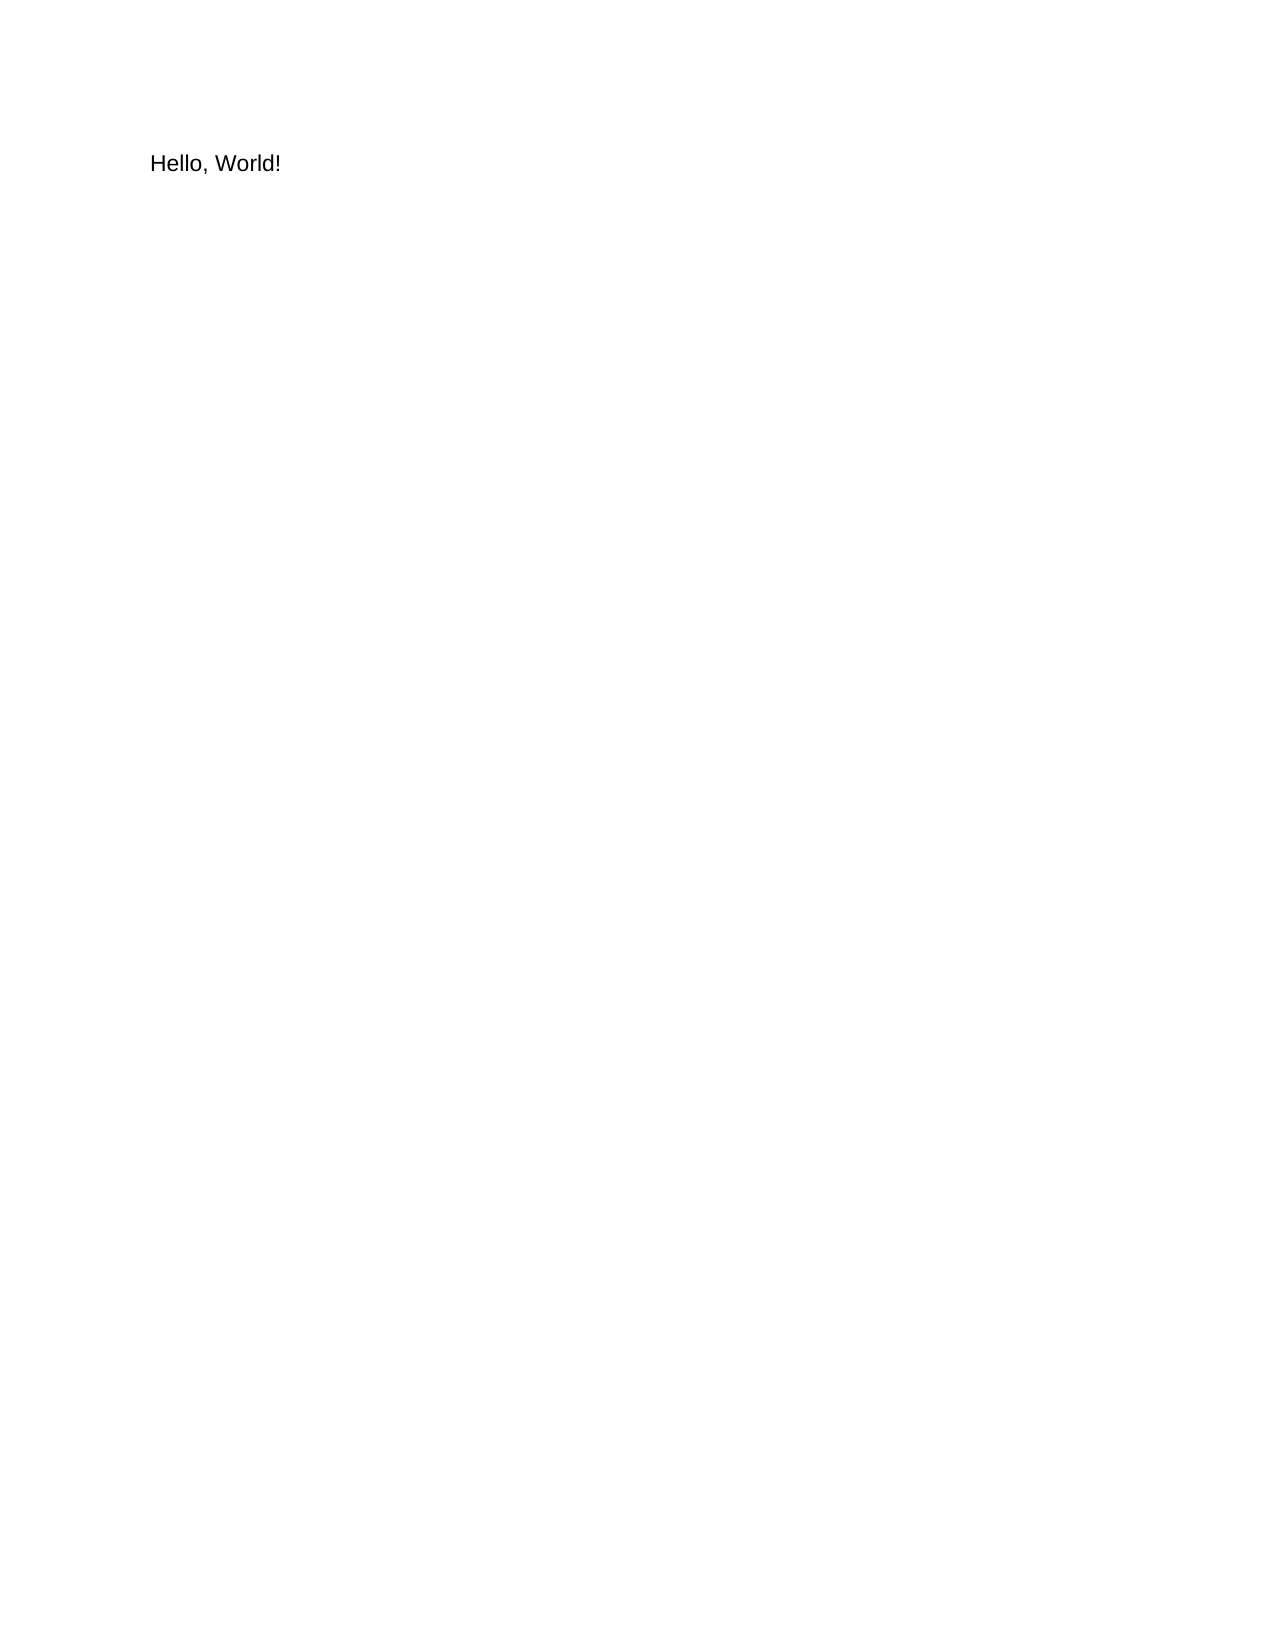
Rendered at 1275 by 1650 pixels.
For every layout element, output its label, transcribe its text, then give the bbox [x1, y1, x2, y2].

text Hello, World! [150, 150, 1125, 176]
